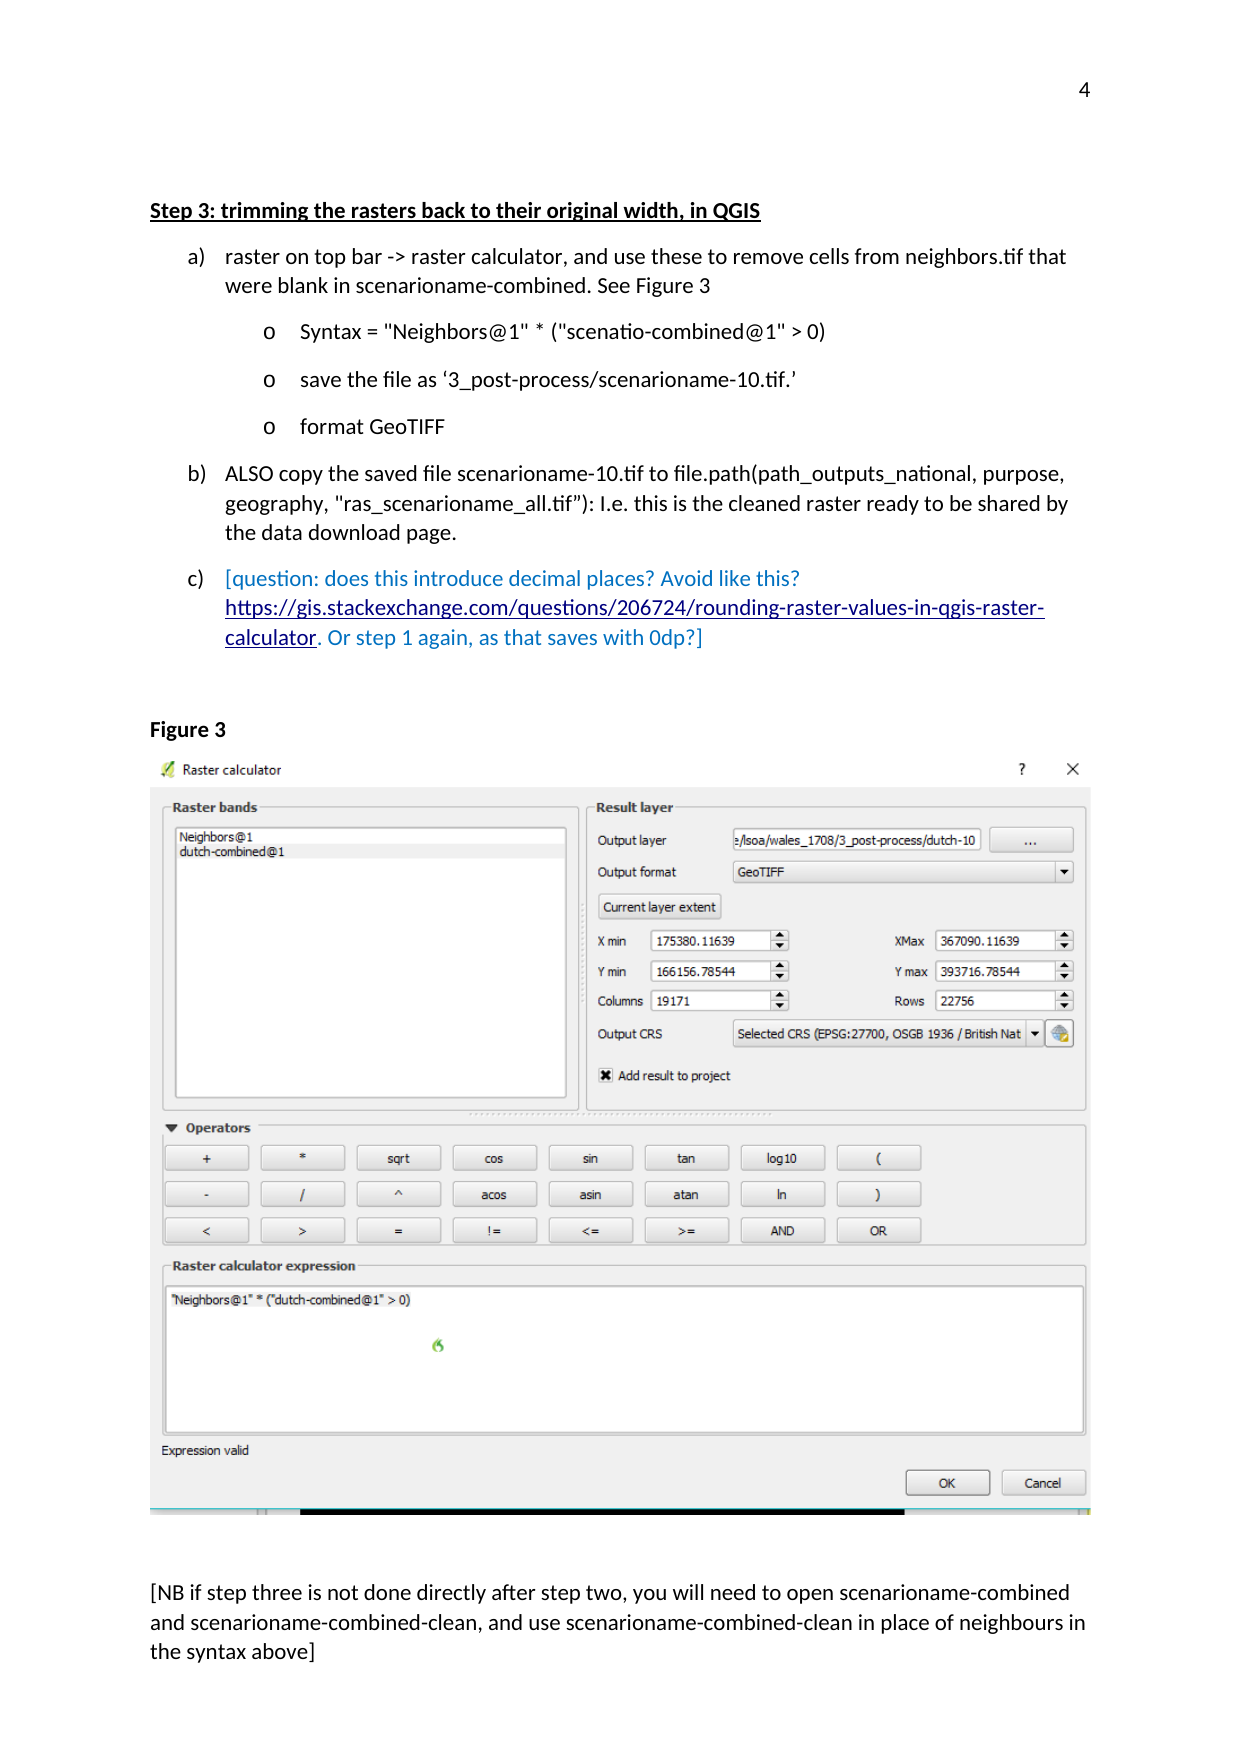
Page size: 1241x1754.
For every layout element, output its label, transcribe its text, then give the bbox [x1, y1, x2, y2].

text Figure 3 [150, 715, 1090, 743]
text Step 3: trimming the rasters back to their original width, in QGIS [150, 196, 1090, 224]
list ALSO copy the saved file scenarioname-10.tif to file.path(path_outputs_national, purpose, geography, "ras_scenarioname_all.tif”): I.e. this is the cleaned raster ready to be shared by the data download page. [187, 459, 1090, 546]
list save the file as ‘3_post-process/scenarioname-10.tif.’ [262, 365, 1090, 394]
text [NB if step three is not done directly after step two, you will need to open scenarioname-combined and scenarioname-combined-clean, and use scenarioname-combined-clean in place of neighbours in the syntax above] [150, 1578, 1090, 1665]
list format GeoTIFF [262, 412, 1090, 441]
list raster on top bar -> raster calculator, and use these to remove cells from neighbors.tif that were blank in scenarioname-combined. See Figure 3 [187, 242, 1090, 299]
list [question: does this introduce decimal places? Avoid like this? https://gis.stackexchange.com/questions/206724/rounding-raster-values-in-qgis-raster-calculator. Or step 1 again, as that saves with 0dp?] [187, 564, 1090, 651]
list Syntax = "Neighbors@1" * ("scenatio-combined@1" > 0) [262, 317, 1090, 347]
